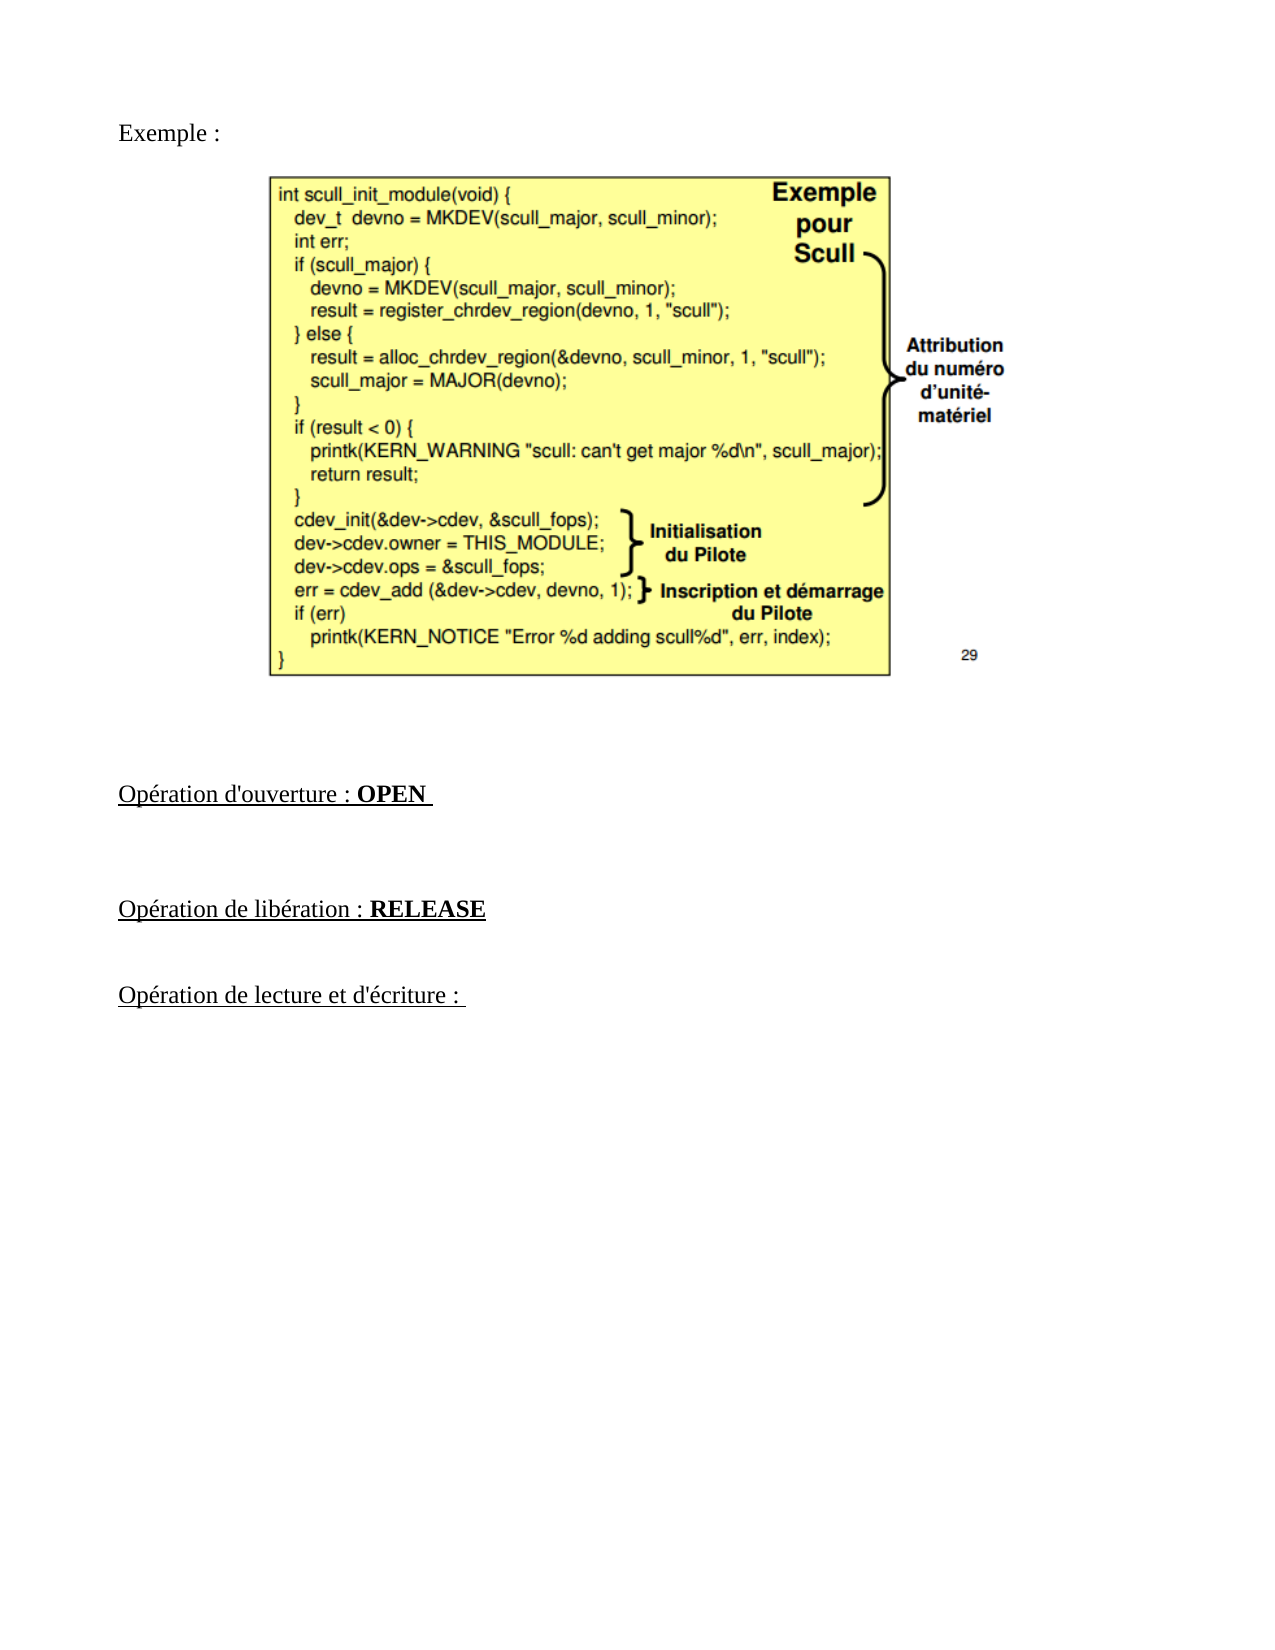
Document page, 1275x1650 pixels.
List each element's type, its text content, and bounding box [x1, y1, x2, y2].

text Exemple : [118, 118, 1157, 147]
text Opération de lecture et d'écriture : [118, 981, 1157, 1009]
text Opération d'ouverture : OPEN [118, 779, 1157, 808]
text Opération de libération : RELEASE [118, 894, 1157, 923]
picture [266, 175, 1009, 685]
